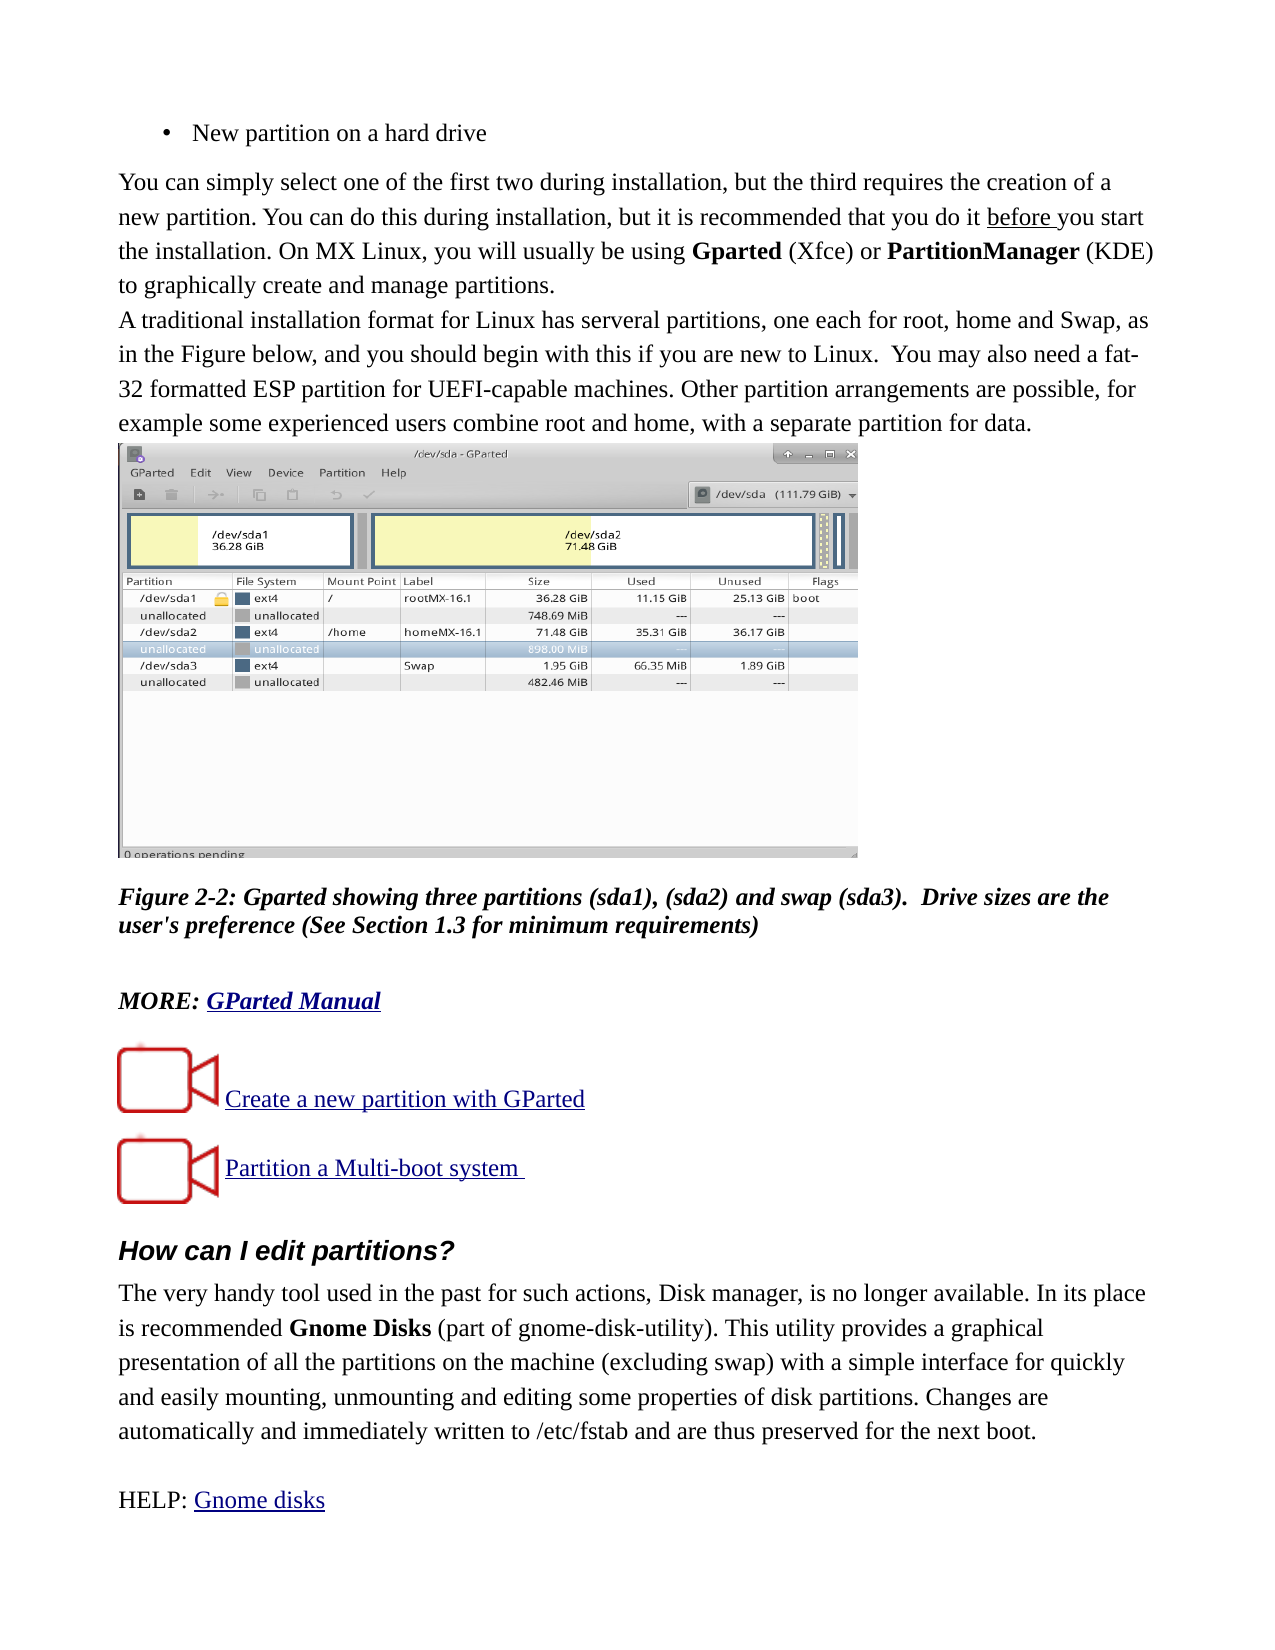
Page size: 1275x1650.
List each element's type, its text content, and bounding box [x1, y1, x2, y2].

text The very handy tool used in the past for such actions, Disk manager, is no longer available. In its place is recommended Gnome Disks (part of gnome-disk-utility). This utility provides a graphical presentation of all the partitions on the machine (excluding swap) with a simple interface for quickly and easily mounting, unmounting and editing some properties of disk partitions. Changes are automatically and immediately written to /etc/fstab and are thus preserved for the next boot. [118, 1278, 1157, 1445]
text A traditional installation format for Linux has serveral partitions, one each for root, home and Swap, as in the Figure below, and you should begin with this if you are new to Linux. You may also need a fat-32 formatted ESP partition for UEFI-capable machines. Other partition arrangements are possible, for example some experienced users combine root and home, with a separate partition for data. [118, 305, 1157, 437]
list New partition on a hard drive [162, 118, 1157, 147]
text Create a new partition with GParted [219, 1084, 1157, 1112]
picture [117, 1120, 219, 1204]
text Partition a Multi-boot system [219, 1153, 1157, 1181]
picture [118, 443, 858, 858]
subtitle How can I edit partitions? [118, 1234, 1157, 1266]
text HELP: Gnome disks [118, 1485, 1157, 1514]
text You can simply select one of the first two during installation, but the third requires the creation of a new partition. You can do this during installation, but it is recommended that you do it before you start the installation. On MX Linux, you will usually be using Gparted (Xfce) or PartitionManager (KDE) to graphically create and manage partitions. [118, 167, 1157, 299]
picture [117, 1029, 219, 1113]
text MORE: GParted Manual [118, 986, 1157, 1015]
text Figure 2-2: Gparted showing three partitions (sda1), (sda2) and swap (sda3). Drive sizes are the user's preference (See Section 1.3 for minimum requirements) [118, 882, 1157, 939]
